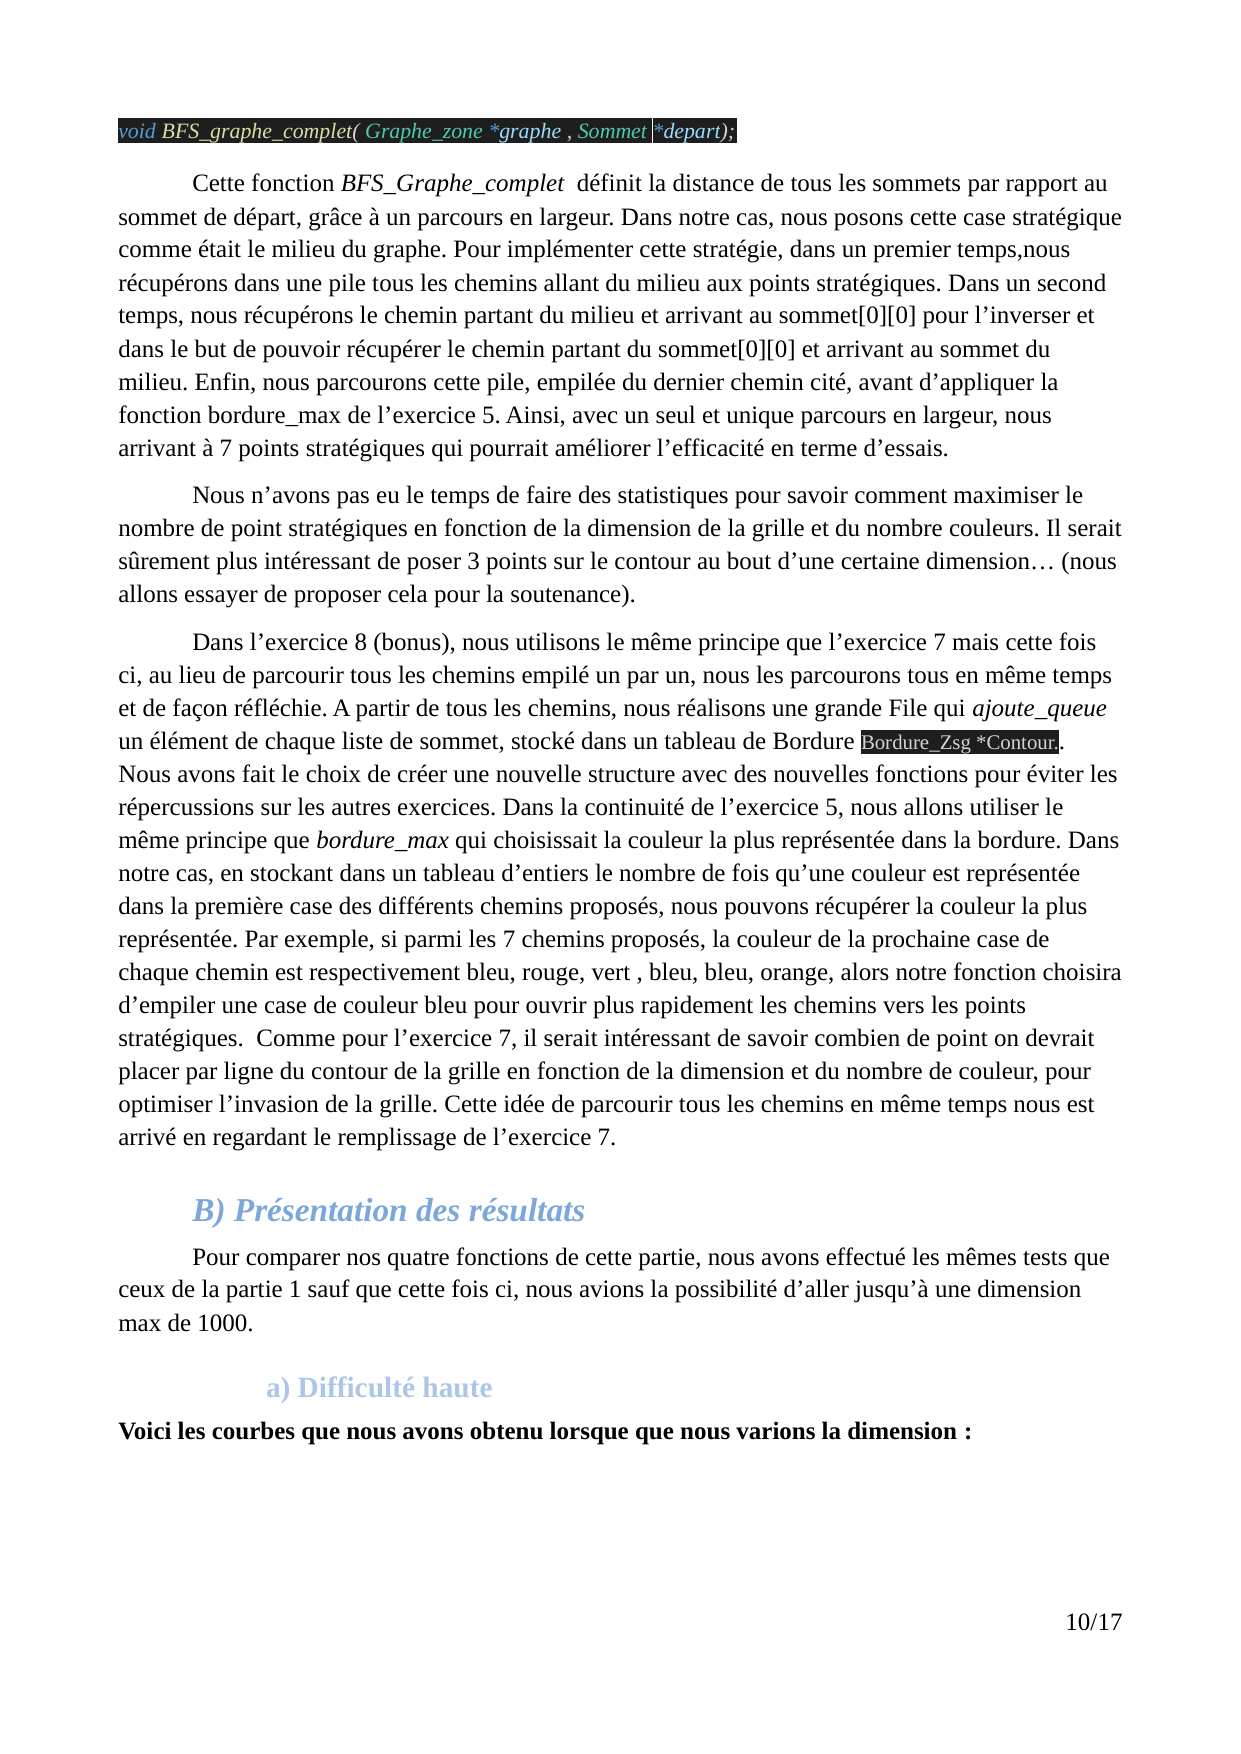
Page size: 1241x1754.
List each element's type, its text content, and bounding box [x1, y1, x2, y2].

subtitle a) Difficulté haute [118, 1370, 1122, 1403]
text Dans l’exercice 8 (bonus), nous utilisons le même principe que l’exercice 7 mais cette fois ci, au lieu de parcourir tous les chemins empilé un par un, nous les parcourons tous en même temps et de façon réfléchie. A partir de tous les chemins, nous réalisons une grande File qui ajoute_queue un élément de chaque liste de sommet, stocké dans un tableau de Bordure Bordure_Zsg *Contour.. Nous avons fait le choix de créer une nouvelle structure avec des nouvelles fonctions pour éviter les répercussions sur les autres exercices. Dans la continuité de l’exercice 5, nous allons utiliser le même principe que bordure_max qui choisissait la couleur la plus représentée dans la bordure. Dans notre cas, en stockant dans un tableau d’entiers le nombre de fois qu’une couleur est représentée dans la première case des différents chemins proposés, nous pouvons récupérer la couleur la plus représentée. Par exemple, si parmi les 7 chemins proposés, la couleur de la prochaine case de chaque chemin est respectivement bleu, rouge, vert , bleu, bleu, orange, alors notre fonction choisira d’empiler une case de couleur bleu pour ouvrir plus rapidement les chemins vers les points stratégiques. Comme pour l’exercice 7, il serait intéressant de savoir combien de point on devrait placer par ligne du contour de la grille en fonction de la dimension et du nombre de couleur, pour optimiser l’invasion de la grille. Cette idée de parcourir tous les chemins en même temps nous est arrivé en regardant le remplissage de l’exercice 7. [118, 627, 1122, 1151]
text Cette fonction BFS_Graphe_complet définit la distance de tous les sommets par rapport au sommet de départ, grâce à un parcours en largeur. Dans notre cas, nous posons cette case stratégique comme était le milieu du graphe. Pour implémenter cette stratégie, dans un premier temps,nous récupérons dans une pile tous les chemins allant du milieu aux points stratégiques. Dans un second temps, nous récupérons le chemin partant du milieu et arrivant au sommet[0][0] pour l’inverser et dans le but de pouvoir récupérer le chemin partant du sommet[0][0] et arrivant au sommet du milieu. Enfin, nous parcourons cette pile, empilée du dernier chemin cité, avant d’appliquer la fonction bordure_max de l’exercice 5. Ainsi, avec un seul et unique parcours en largeur, nous arrivant à 7 points stratégiques qui pourrait améliorer l’efficacité en terme d’essais. [118, 168, 1122, 461]
text Voici les courbes que nous avons obtenu lorsque que nous varions la dimension : [118, 1416, 1122, 1445]
text Nous n’avons pas eu le temps de faire des statistiques pour savoir comment maximiser le nombre de point stratégiques en fonction de la dimension de la grille et du nombre couleurs. Il serait sûrement plus intéressant de poser 3 points sur le contour au bout d’une certaine dimension… (nous allons essayer de proposer cela pour la soutenance). [118, 480, 1122, 608]
text void BFS_graphe_complet( Graphe_zone *graphe , Sommet *depart); [118, 118, 1122, 143]
subtitle B) Présentation des résultats [118, 1191, 1122, 1229]
text Pour comparer nos quatre fonctions de cette partie, nous avons effectué les mêmes tests que ceux de la partie 1 sauf que cette fois ci, nous avions la possibilité d’aller jusqu’à une dimension max de 1000. [118, 1242, 1122, 1336]
